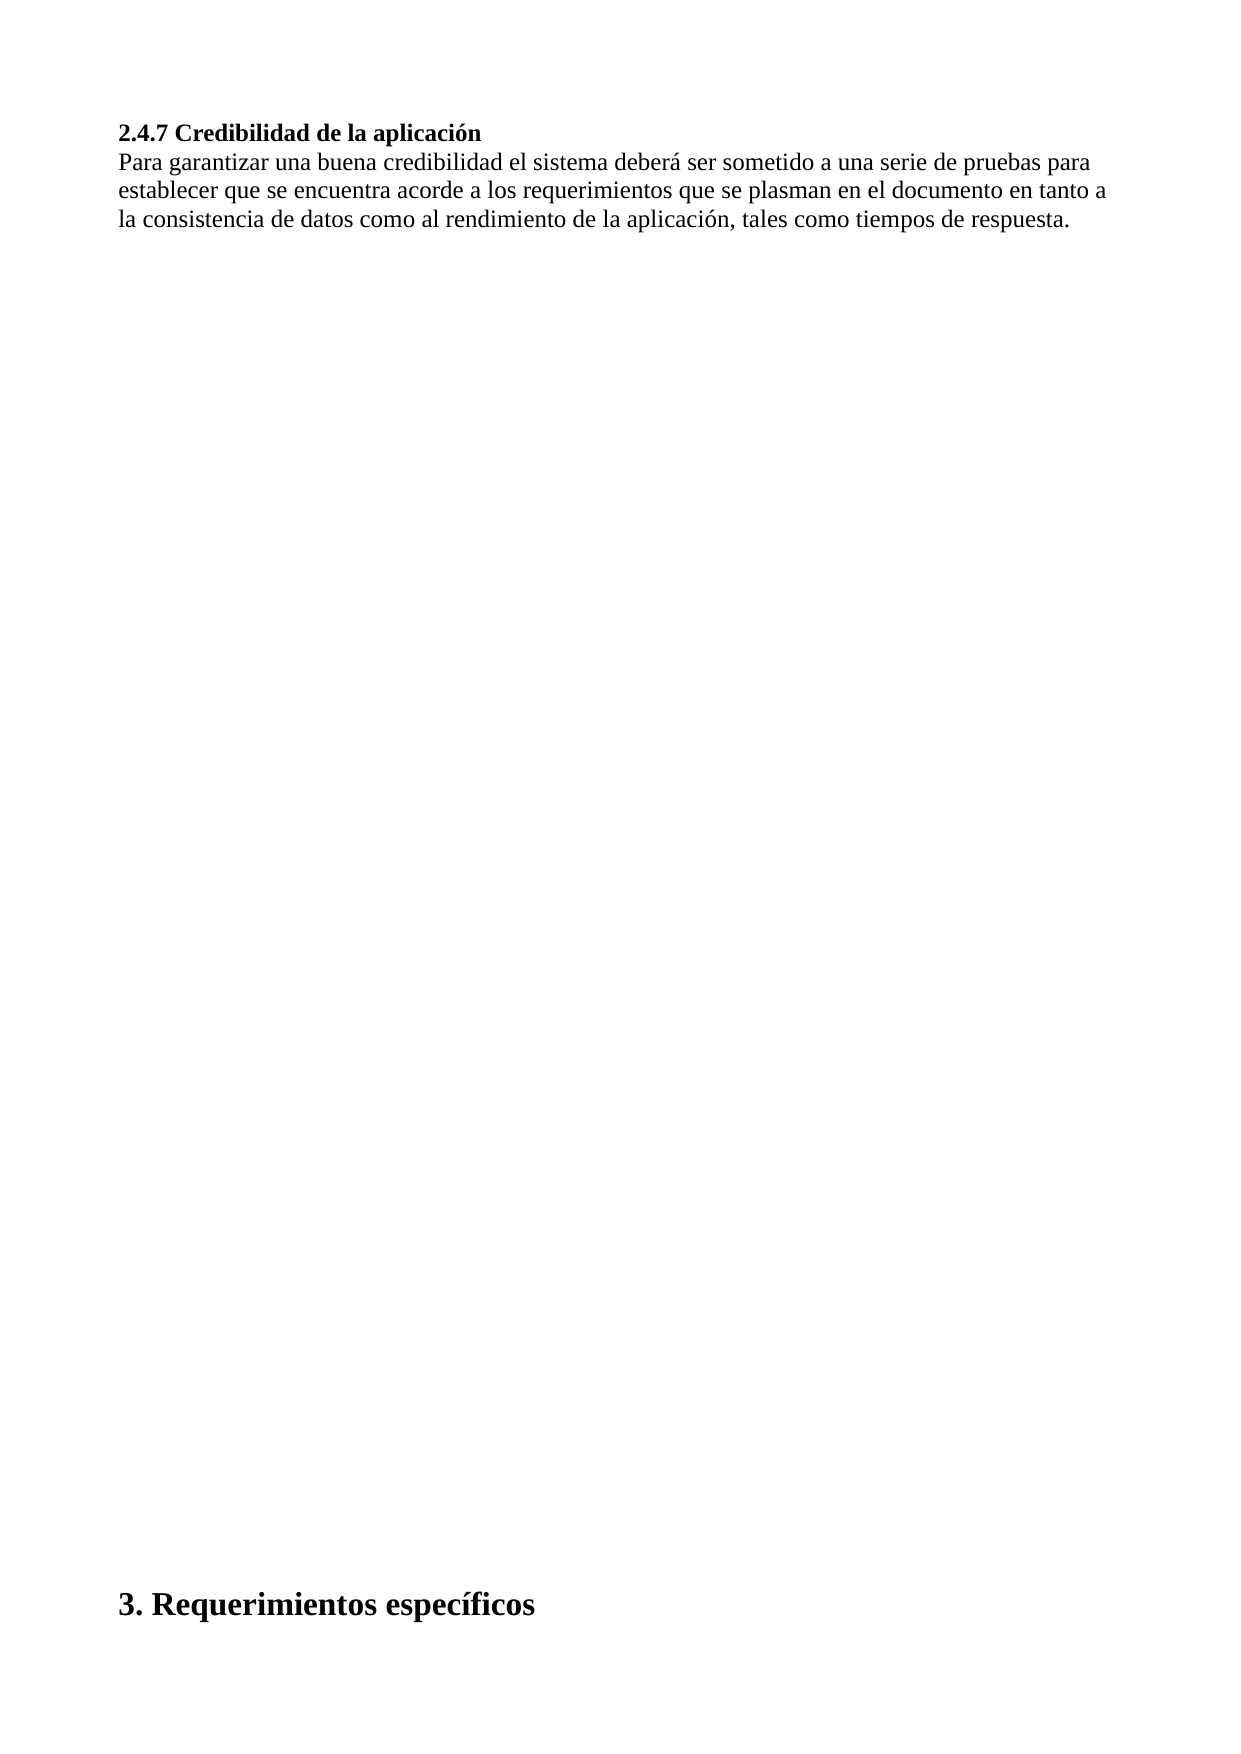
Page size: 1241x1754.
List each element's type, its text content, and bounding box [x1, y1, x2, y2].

text 3. Requerimientos específicos [118, 1584, 1122, 1623]
text Para garantizar una buena credibilidad el sistema deberá ser sometido a una serie de pruebas para establecer que se encuentra acorde a los requerimientos que se plasman en el documento en tanto a la consistencia de datos como al rendimiento de la aplicación, tales como tiempos de respuesta. [118, 147, 1122, 233]
text 2.4.7 Credibilidad de la aplicación [118, 118, 1122, 147]
